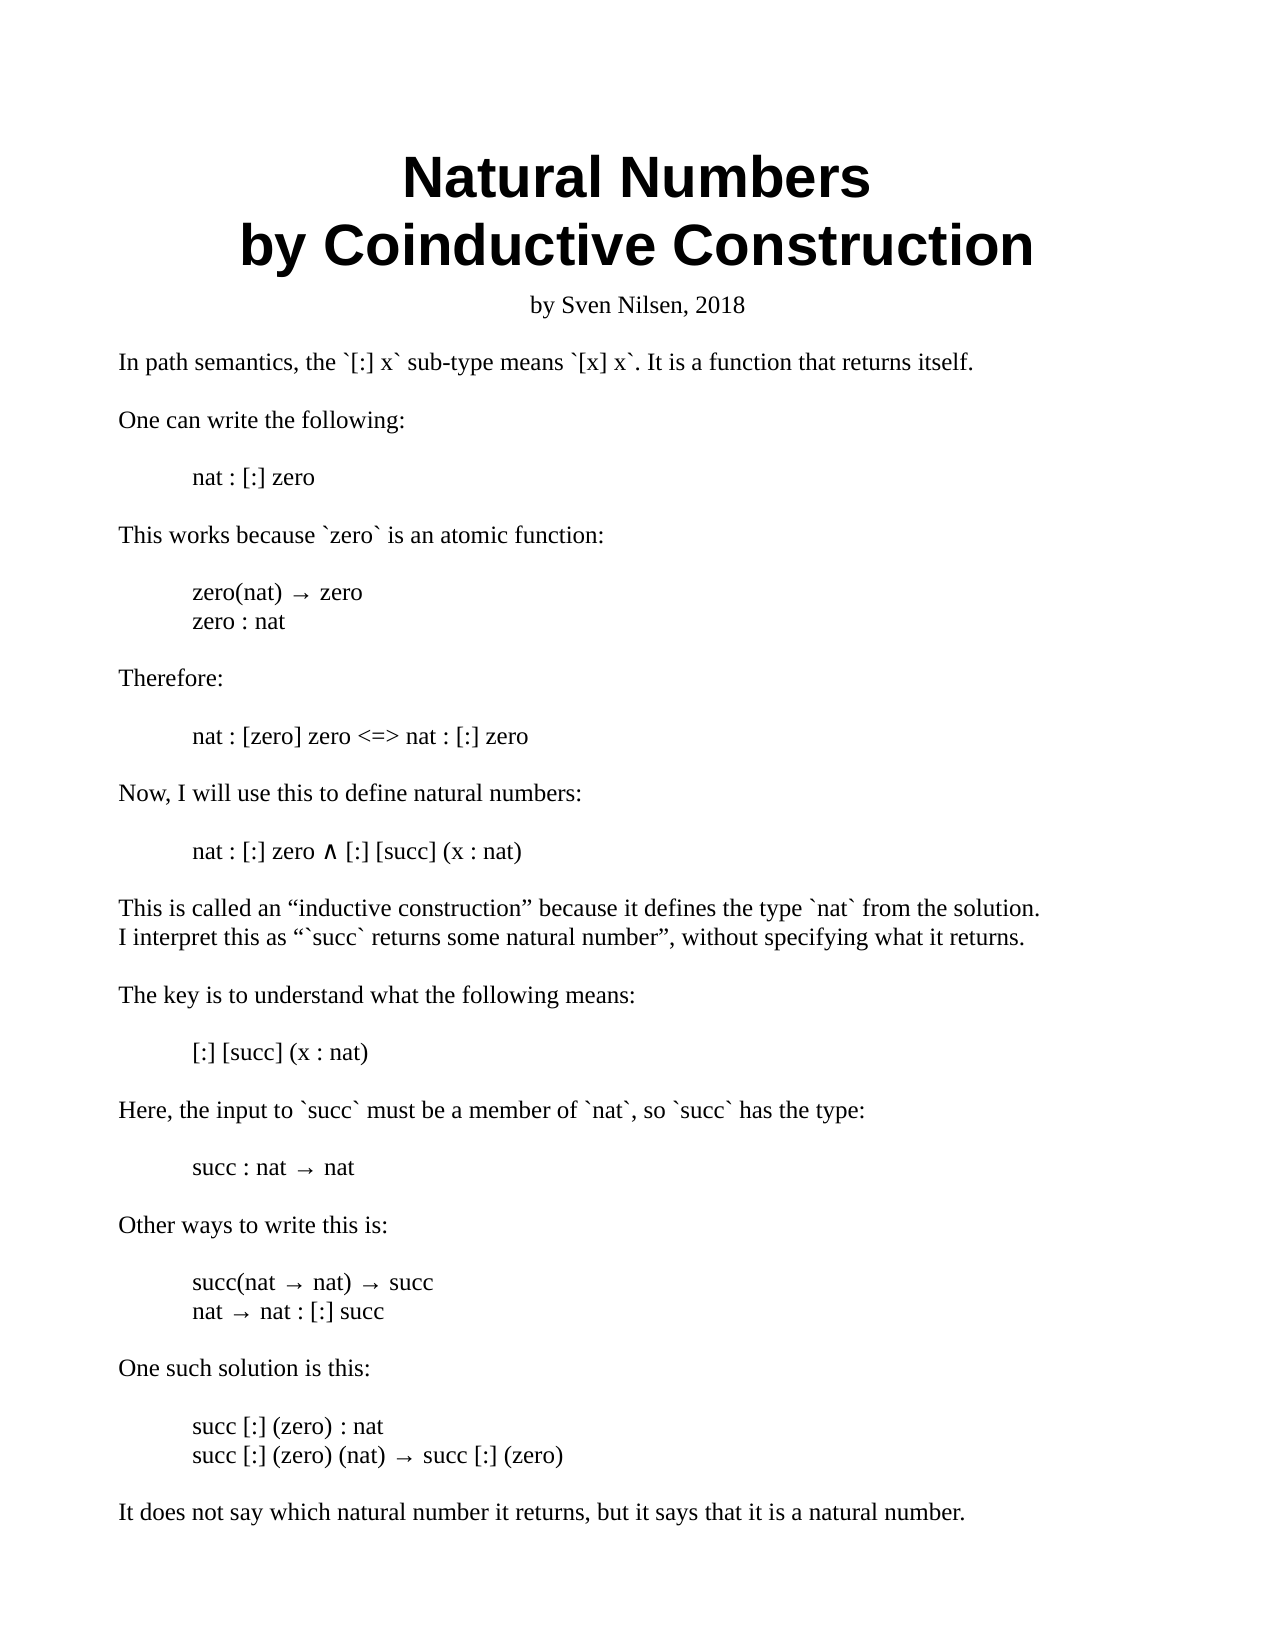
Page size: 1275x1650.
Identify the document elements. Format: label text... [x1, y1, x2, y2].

text The key is to understand what the following means: [118, 980, 1157, 1008]
text It does not say which natural number it returns, but it says that it is a natural number. [118, 1497, 1157, 1526]
text I interpret this as “`succ` returns some natural number”, without specifying what it returns. [118, 922, 1157, 951]
text Therefore: [118, 663, 1157, 692]
text zero : nat [118, 606, 1157, 635]
text nat : [:] zero [118, 462, 1157, 491]
text One can write the following: [118, 405, 1157, 433]
text succ [:] (zero) : nat [118, 1411, 1157, 1440]
text by Sven Nilsen, 2018 [118, 290, 1157, 318]
text [:] [succ] (x : nat) [118, 1037, 1157, 1066]
text In path semantics, the `[:] x` sub-type means `[x] x`. It is a function that returns itself. [118, 347, 1157, 376]
text nat → nat : [:] succ [118, 1296, 1157, 1325]
text nat : [:] zero ∧ [:] [succ] (x : nat) [118, 836, 1157, 865]
text zero(nat) → zero [118, 577, 1157, 606]
text nat : [zero] zero <=> nat : [:] zero [118, 721, 1157, 750]
text succ(nat → nat) → succ [118, 1267, 1157, 1296]
text succ [:] (zero) (nat) → succ [:] (zero) [118, 1440, 1157, 1468]
text This is called an “inductive construction” because it defines the type `nat` from the solution. [118, 893, 1157, 922]
text Other ways to write this is: [118, 1210, 1157, 1238]
text This works because `zero` is an atomic function: [118, 520, 1157, 548]
text One such solution is this: [118, 1353, 1157, 1382]
title Natural Numbers by Coinductive Construction [118, 143, 1157, 277]
text succ : nat → nat [118, 1152, 1157, 1181]
text Now, I will use this to define natural numbers: [118, 778, 1157, 807]
text Here, the input to `succ` must be a member of `nat`, so `succ` has the type: [118, 1095, 1157, 1123]
